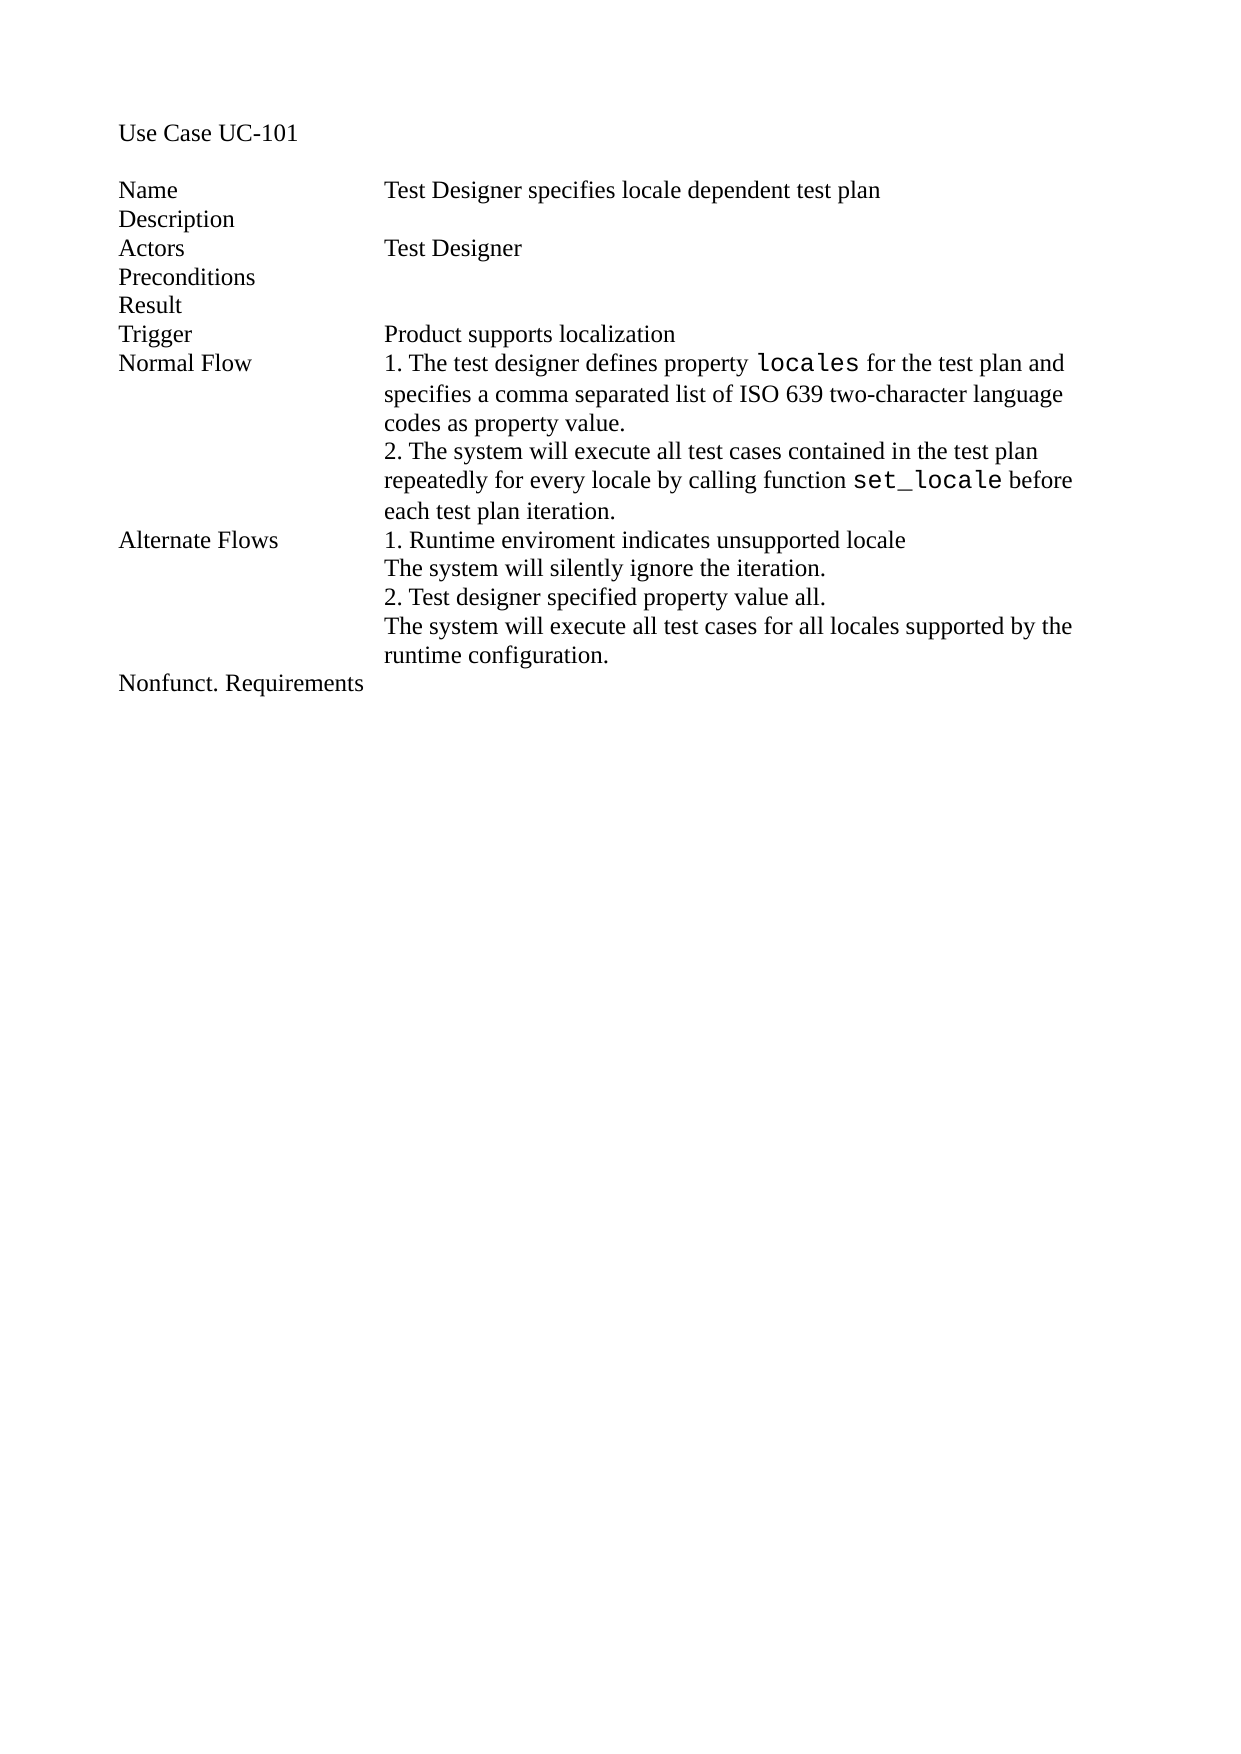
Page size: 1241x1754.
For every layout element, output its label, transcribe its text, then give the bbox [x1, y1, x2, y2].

text Trigger Product supports localization [118, 319, 1122, 348]
text Alternate Flows 1. Runtime enviroment indicates unsupported locale The system will silently ignore the iteration. 2. Test designer specified property value all. The system will execute all test cases for all locales supported by the runtime configuration. [118, 525, 1122, 668]
text Use Case UC-101 [118, 118, 1122, 147]
text Normal Flow 1. The test designer defines property locales for the test plan and specifies a comma separated list of ISO 639 two-character language codes as property value. 2. The system will execute all test cases contained in the test plan repeatedly for every locale by calling function set_locale before each test plan iteration. [118, 348, 1122, 525]
text Preconditions [118, 262, 1122, 291]
text Description [118, 204, 1122, 233]
text Result [118, 291, 1122, 319]
text Actors Test Designer [118, 233, 1122, 262]
text Nonfunct. Requirements [118, 668, 1122, 697]
text Name Test Designer specifies locale dependent test plan [118, 176, 1122, 204]
